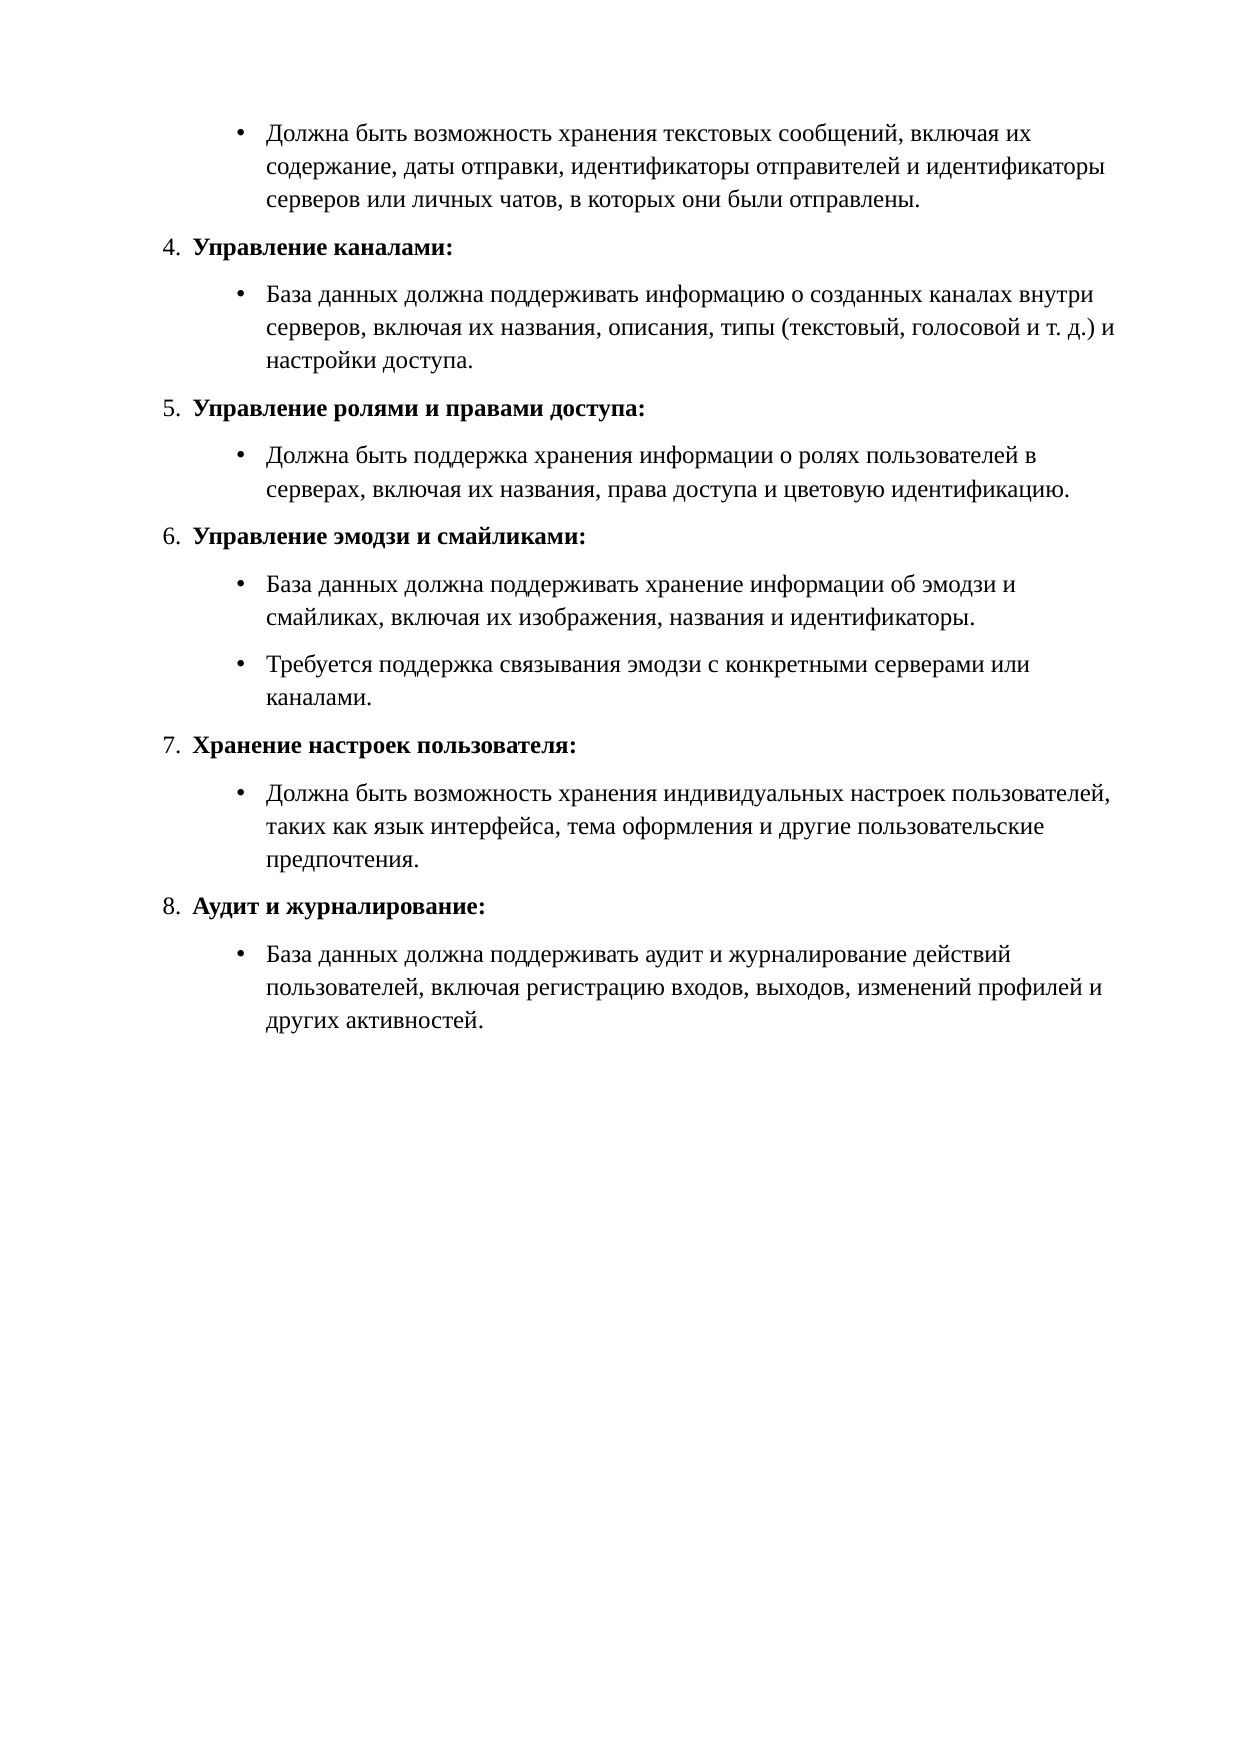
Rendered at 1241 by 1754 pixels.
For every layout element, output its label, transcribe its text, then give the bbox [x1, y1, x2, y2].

list Управление каналами: [162, 232, 1122, 261]
list База данных должна поддерживать аудит и журналирование действий пользователей, включая регистрацию входов, выходов, изменений профилей и других активностей. [236, 939, 1122, 1034]
list Хранение настроек пользователя: [162, 730, 1122, 759]
list База данных должна поддерживать хранение информации об эмодзи и смайликах, включая их изображения, названия и идентификаторы. [236, 569, 1122, 631]
list Должна быть возможность хранения индивидуальных настроек пользователей, таких как язык интерфейса, тема оформления и другие пользовательские предпочтения. [236, 778, 1122, 872]
list Должна быть возможность хранения текстовых сообщений, включая их содержание, даты отправки, идентификаторы отправителей и идентификаторы серверов или личных чатов, в которых они были отправлены. [236, 118, 1122, 213]
list Управление ролями и правами доступа: [162, 393, 1122, 422]
list База данных должна поддерживать информацию о созданных каналах внутри серверов, включая их названия, описания, типы (текстовый, голосовой и т. д.) и настройки доступа. [236, 279, 1122, 374]
list Требуется поддержка связывания эмодзи с конкретными серверами или каналами. [236, 649, 1122, 711]
list Аудит и журналирование: [162, 891, 1122, 920]
list Управление эмодзи и смайликами: [162, 521, 1122, 550]
list Должна быть поддержка хранения информации о ролях пользователей в серверах, включая их названия, права доступа и цветовую идентификацию. [236, 441, 1122, 502]
